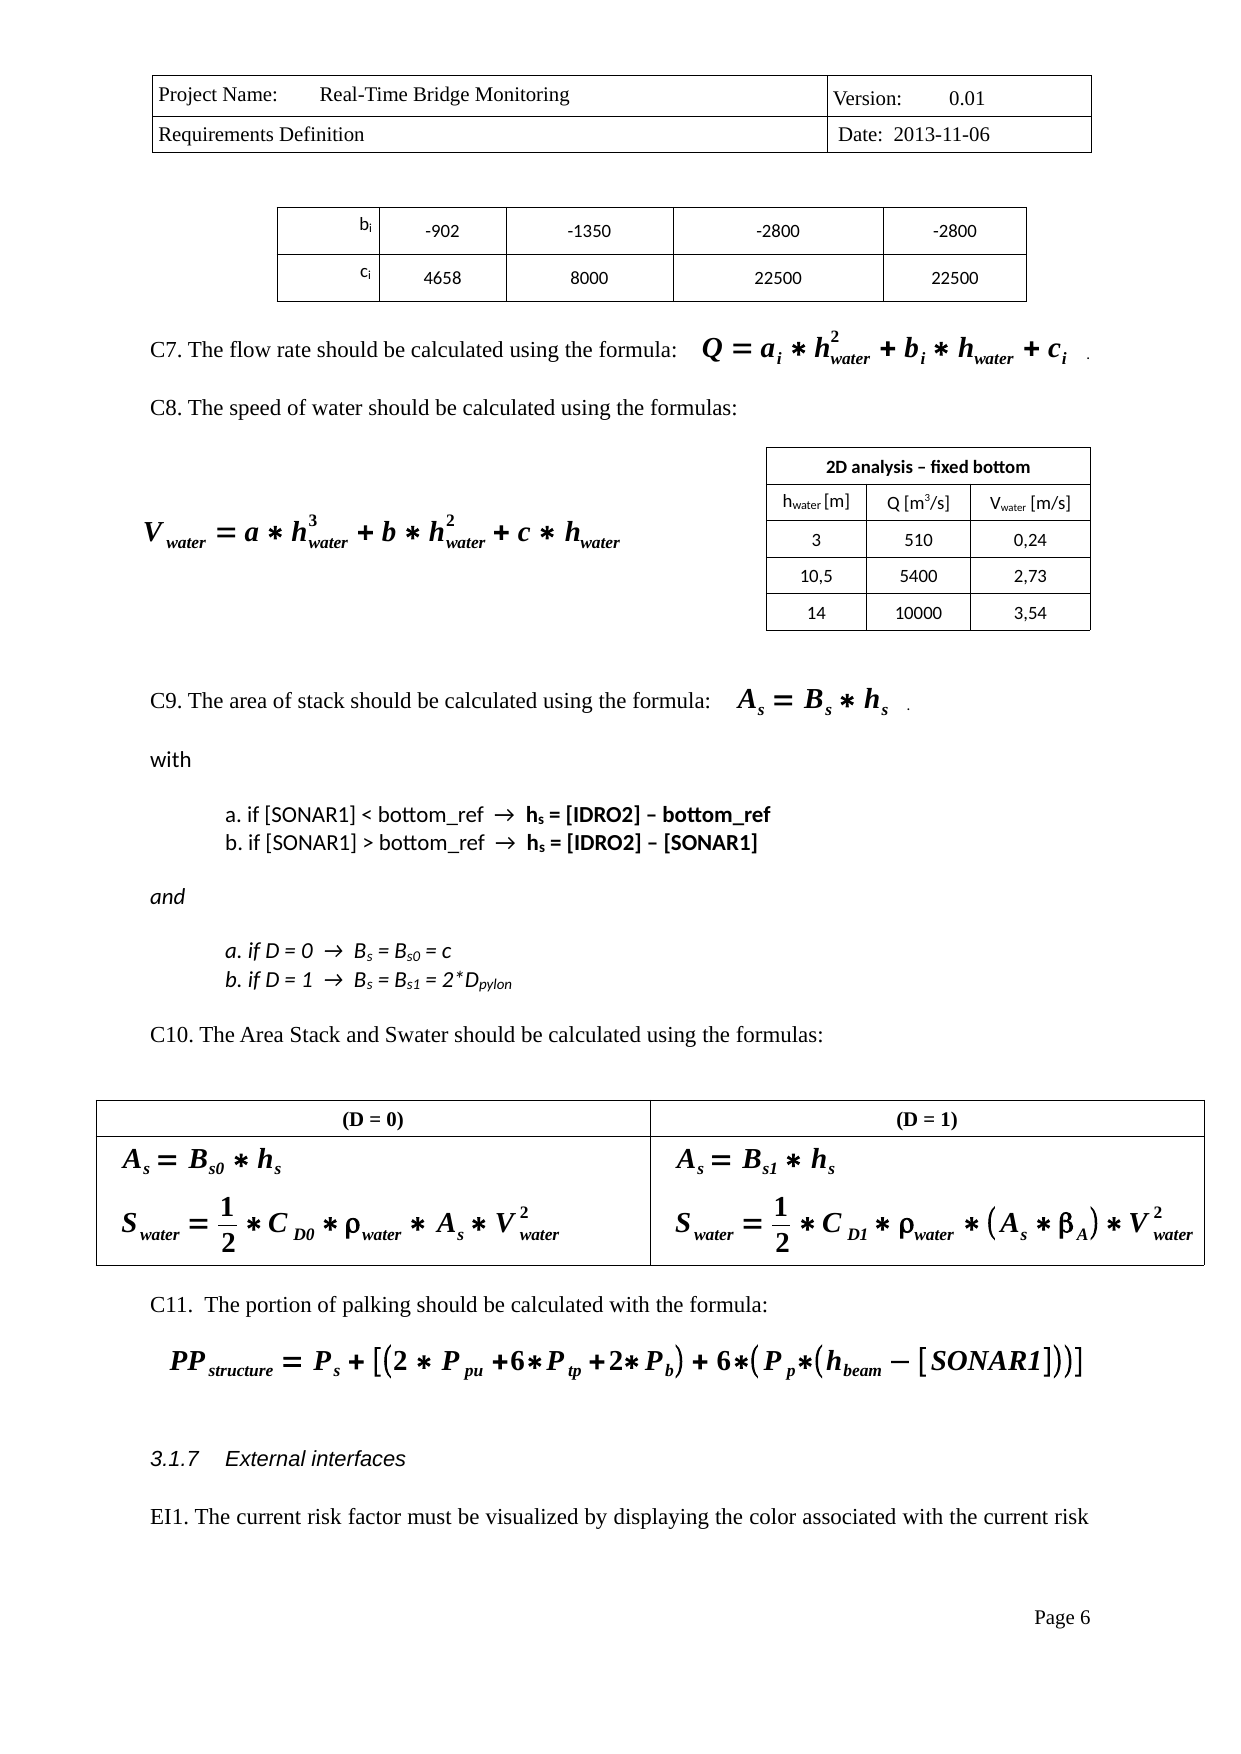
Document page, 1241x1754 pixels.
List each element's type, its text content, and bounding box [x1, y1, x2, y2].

table_cell 10,5 [767, 558, 866, 593]
table_cell -1350 [507, 208, 673, 254]
table_cell 4658 [380, 255, 506, 301]
text C10. The Area Stack and Swater should be calculated using the formulas: [150, 1021, 1090, 1047]
table_cell -2800 [674, 208, 883, 254]
table_cell 3,54 [971, 594, 1090, 630]
text C9. The area of stack should be calculated using the formula: . [150, 683, 1090, 719]
table_cell -2800 [884, 208, 1026, 254]
table_cell 22500 [884, 255, 1026, 301]
list EI1. The current risk factor must be visualized by displaying the color associated with the current risk [150, 1503, 1090, 1530]
table_cell Vwater [m/s] [971, 485, 1090, 520]
table_cell bi [278, 208, 379, 254]
table_header (D = 1) [651, 1101, 1204, 1136]
table_header 2D analysis – fixed bottom [767, 448, 1090, 483]
table_cell 3 [767, 521, 866, 557]
table_cell 5400 [867, 558, 970, 593]
text and [150, 882, 1090, 910]
table_header (D = 0) [97, 1101, 650, 1136]
table_cell hwater [m] [767, 485, 866, 520]
table_cell [651, 1137, 1204, 1184]
table_cell 14 [767, 594, 866, 630]
table_cell -902 [380, 208, 506, 254]
table_cell 10000 [867, 594, 970, 630]
table_cell Q [m3/s] [867, 485, 970, 520]
table_cell ci [278, 255, 379, 301]
text a. if D = 0 → Bs = Bs0 = c [150, 937, 1090, 965]
text b. if [SONAR1] > bottom_ref → hs = [IDRO2] – [SONAR1] [150, 828, 1090, 856]
table_cell [97, 1185, 650, 1264]
text C8. The speed of water should be calculated using the formulas: [150, 394, 1090, 421]
table_cell [651, 1185, 1204, 1264]
table_cell 22500 [674, 255, 883, 301]
text with [150, 746, 1090, 773]
text C7. The flow rate should be calculated using the formula: . [150, 327, 1090, 368]
text a. if [SONAR1] < bottom_ref → hs = [IDRO2] – bottom_ref [150, 800, 1090, 828]
text C11. The portion of palking should be calculated with the formula: [150, 1291, 1090, 1317]
table_cell 2,73 [971, 558, 1090, 593]
table_cell 0,24 [971, 521, 1090, 557]
table_cell 510 [867, 521, 970, 557]
table_cell 8000 [507, 255, 673, 301]
table_cell [97, 1137, 650, 1184]
subtitle External interfaces [150, 1446, 1090, 1471]
text b. if D = 1 → Bs = Bs1 = 2*Dpylon [150, 965, 1090, 993]
